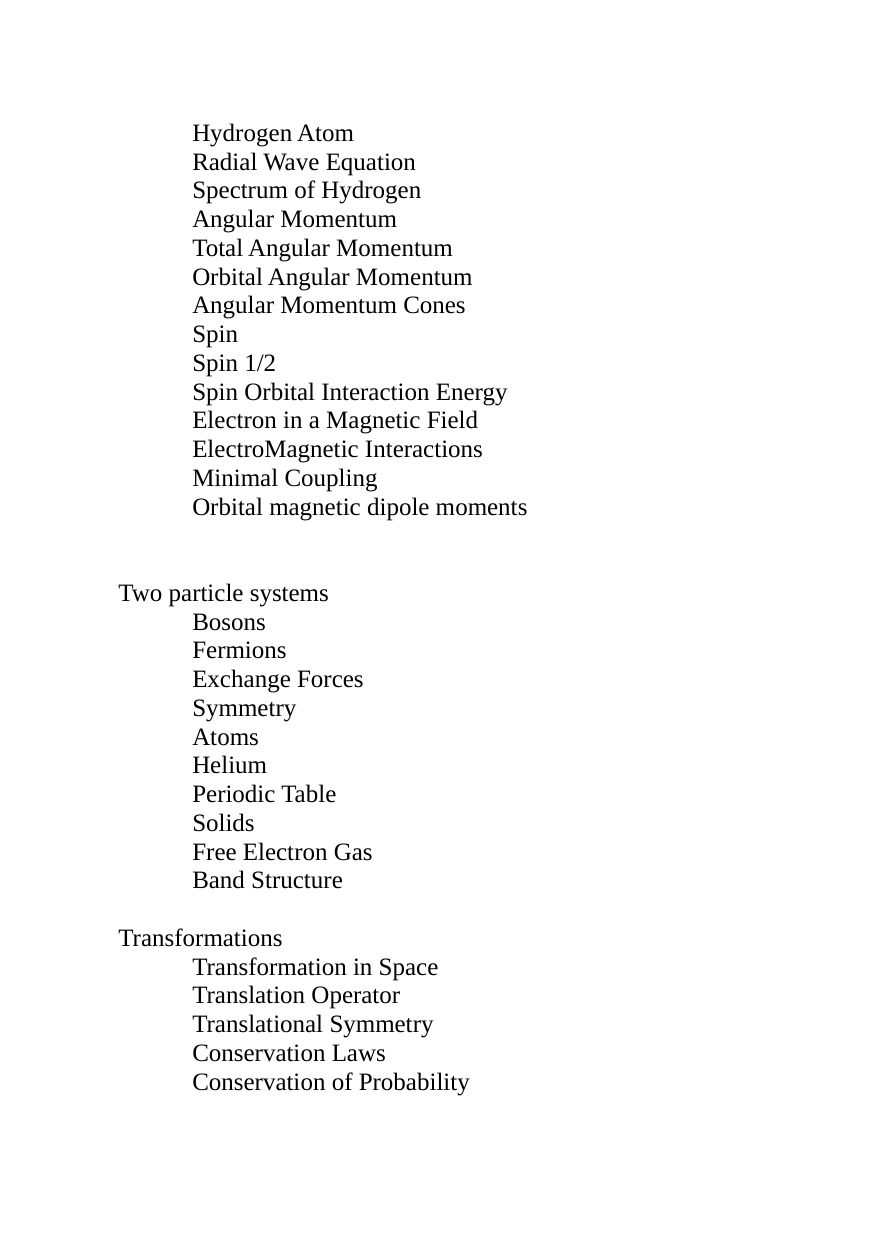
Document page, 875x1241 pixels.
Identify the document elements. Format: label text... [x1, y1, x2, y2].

text Atoms [118, 722, 756, 751]
text Exchange Forces [118, 664, 756, 693]
text Conservation Laws [118, 1038, 756, 1067]
text Two particle systems [118, 578, 756, 607]
text Transformation in Space [118, 952, 756, 981]
text Bosons [118, 607, 756, 636]
text Spin 1/2 [118, 348, 756, 377]
text Orbital magnetic dipole moments [118, 492, 756, 521]
text ElectroMagnetic Interactions [118, 434, 756, 463]
text Solids [118, 808, 756, 837]
text Free Electron Gas [118, 837, 756, 866]
text Periodic Table [118, 779, 756, 808]
text Orbital Angular Momentum [118, 262, 756, 291]
text Angular Momentum [118, 204, 756, 233]
text Total Angular Momentum [118, 233, 756, 262]
text Translational Symmetry [118, 1009, 756, 1038]
text Spectrum of Hydrogen [118, 176, 756, 204]
text Fermions [118, 636, 756, 664]
text Electron in a Magnetic Field [118, 406, 756, 434]
text Spin [118, 319, 756, 348]
text Radial Wave Equation [118, 147, 756, 176]
text Conservation of Probability [118, 1067, 756, 1096]
text Hydrogen Atom [118, 118, 756, 147]
text Band Structure [118, 866, 756, 894]
text Spin Orbital Interaction Energy [118, 377, 756, 406]
text Minimal Coupling [118, 463, 756, 492]
text Angular Momentum Cones [118, 291, 756, 319]
text Translation Operator [118, 981, 756, 1009]
text Helium [118, 751, 756, 779]
text Symmetry [118, 693, 756, 722]
text Transformations [118, 923, 756, 952]
